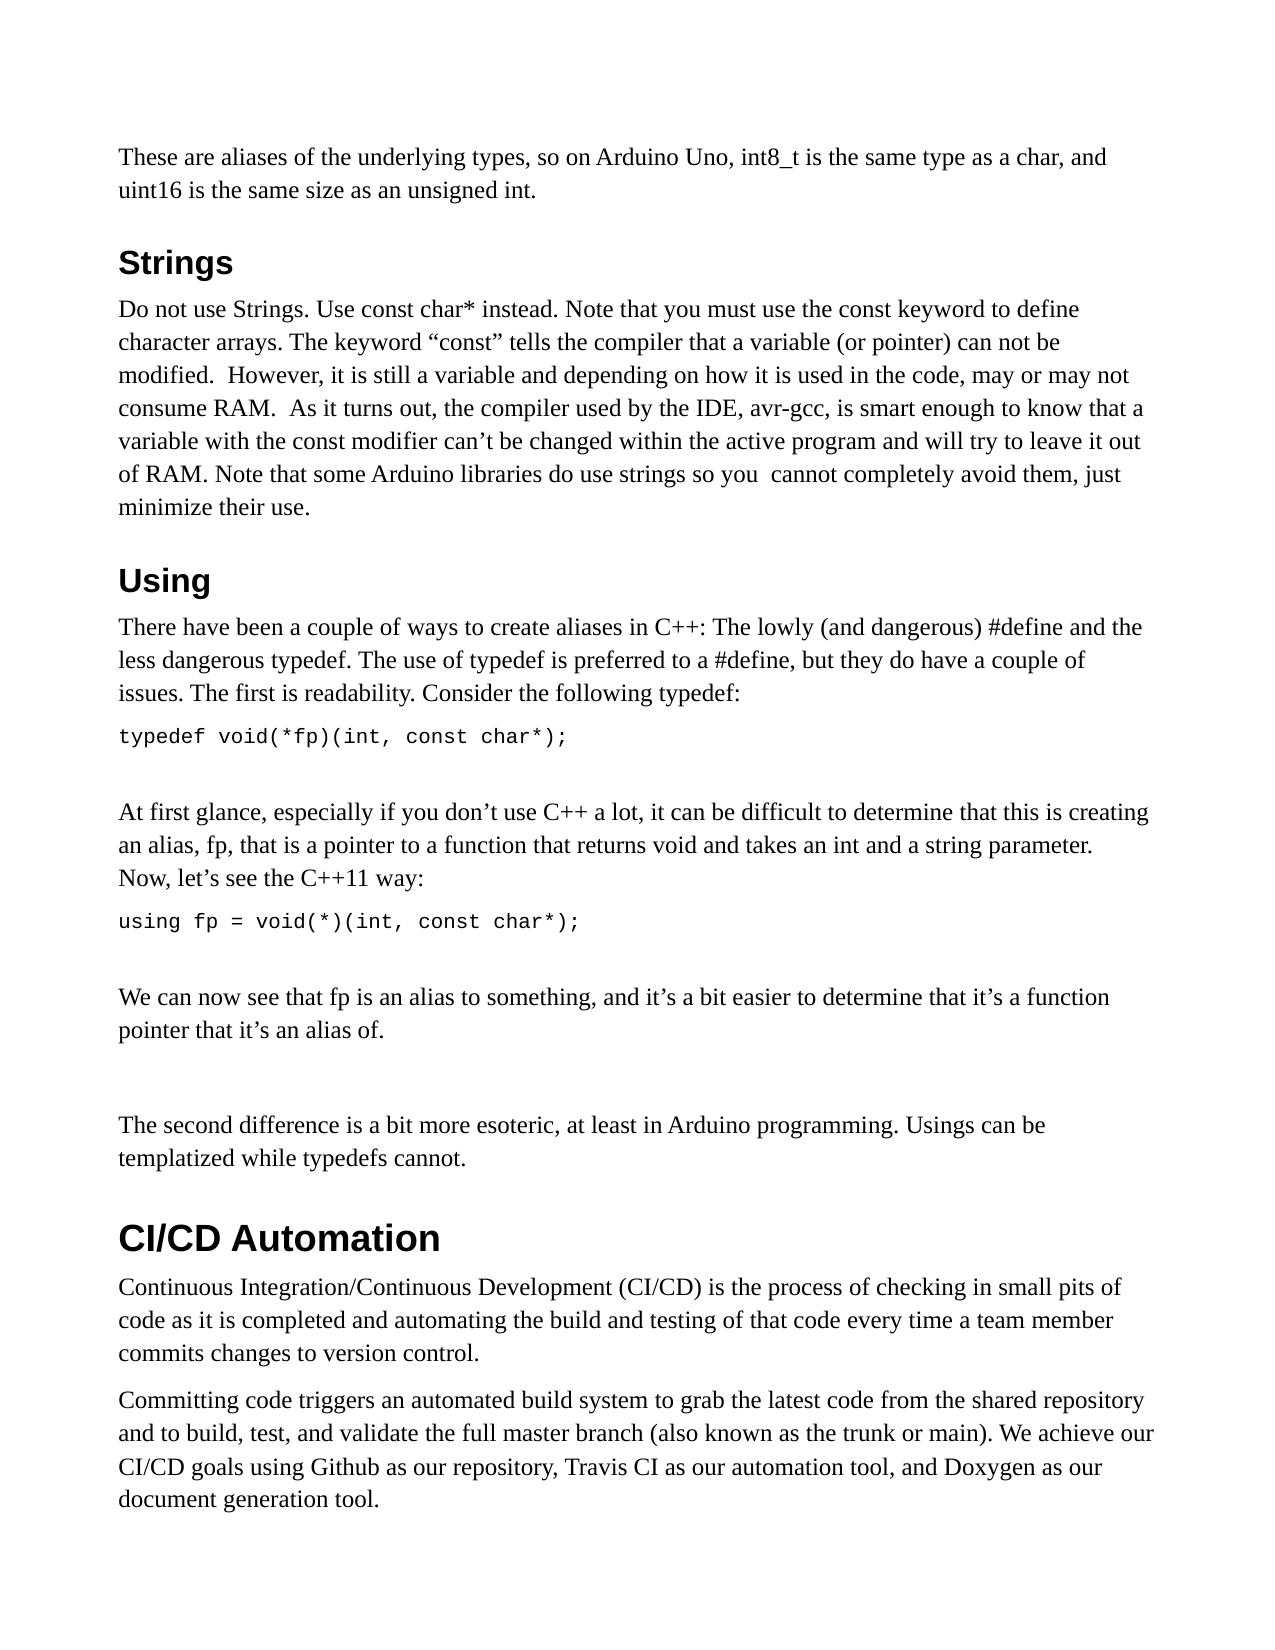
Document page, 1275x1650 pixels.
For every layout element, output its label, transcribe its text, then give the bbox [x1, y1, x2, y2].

text The second difference is a bit more esoteric, at least in Arduino programming. Usings can be templatized while typedefs cannot. [118, 1110, 1157, 1172]
subtitle Using [118, 561, 1157, 599]
text Continuous Integration/Continuous Development (CI/CD) is the process of checking in small pits of code as it is completed and automating the build and testing of that code every time a team member commits changes to version control. [118, 1272, 1157, 1367]
text using fp = void(*)(int, const char*); [118, 911, 1157, 934]
text typedef void(*fp)(int, const char*); [118, 726, 1157, 749]
text We can now see that fp is an alias to something, and it’s a bit easier to determine that it’s a function pointer that it’s an alias of. [118, 982, 1157, 1044]
text Do not use Strings. Use const char* instead. Note that you must use the const keyword to define character arrays. The keyword “const” tells the compiler that a variable (or pointer) can not be modified. However, it is still a variable and depending on how it is used in the code, may or may not consume RAM. As it turns out, the compiler used by the IDE, avr-gcc, is smart enough to know that a variable with the const modifier can’t be changed within the active program and will try to leave it out of RAM. Note that some Arduino libraries do use strings so you cannot completely avoid them, just minimize their use. [118, 294, 1157, 521]
subtitle Strings [118, 243, 1157, 282]
subtitle CI/CD Automation [118, 1216, 1157, 1259]
text There have been a couple of ways to create aliases in C++: The lowly (and dangerous) #define and the less dangerous typedef. The use of typedef is preferred to a #define, but they do have a couple of issues. The first is readability. Consider the following typedef: [118, 612, 1157, 707]
text At first glance, especially if you don’t use C++ a lot, it can be difficult to determine that this is creating an alias, fp, that is a pointer to a function that returns void and takes an int and a string parameter. Now, let’s see the C++11 way: [118, 797, 1157, 892]
text Committing code triggers an automated build system to grab the latest code from the shared repository and to build, test, and validate the full master branch (also known as the trunk or main). We achieve our CI/CD goals using Github as our repository, Travis CI as our automation tool, and Doxygen as our document generation tool. [118, 1386, 1157, 1513]
text These are aliases of the underlying types, so on Arduino Uno, int8_t is the same type as a char, and uint16 is the same size as an unsigned int. [118, 142, 1157, 203]
